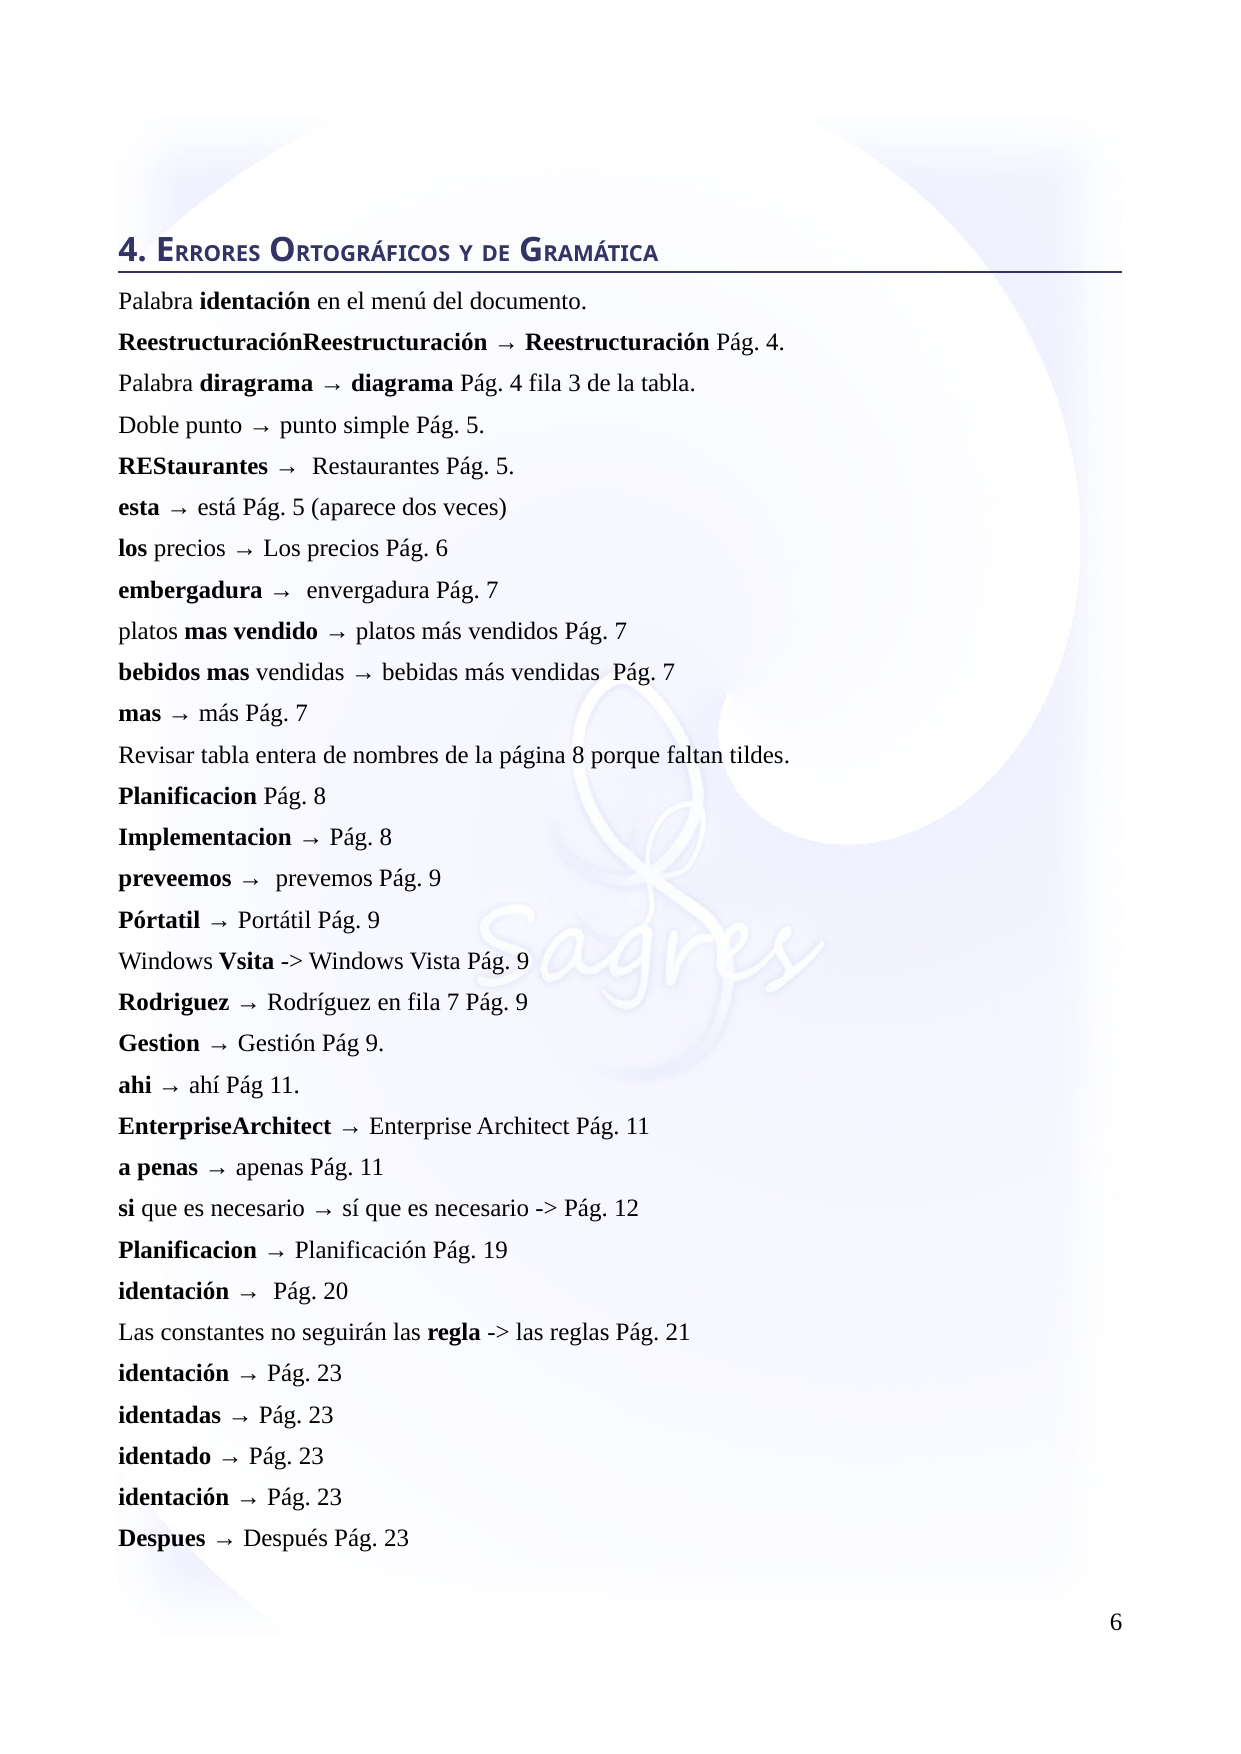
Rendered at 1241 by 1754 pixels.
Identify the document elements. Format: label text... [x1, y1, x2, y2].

picture [118, 1511, 1122, 1523]
text Despues → Después Pág. 23 [118, 1523, 1122, 1552]
picture [118, 273, 1122, 286]
picture [118, 1263, 1122, 1276]
picture [118, 480, 1122, 492]
picture [118, 356, 1122, 368]
text bebidos mas vendidas → bebidas más vendidas Pág. 7 [118, 657, 1122, 686]
text a penas → apenas Pág. 11 [118, 1152, 1122, 1181]
picture [118, 438, 1122, 451]
text identación → Pág. 23 [118, 1482, 1122, 1511]
picture [118, 397, 1122, 410]
text REStaurantes → Restaurantes Pág. 5. [118, 451, 1122, 480]
picture [118, 1057, 1122, 1070]
picture [118, 1098, 1122, 1111]
picture [118, 727, 1122, 740]
picture [118, 1470, 1122, 1482]
picture [118, 1016, 1122, 1028]
picture [118, 1181, 1122, 1193]
picture [118, 933, 1122, 946]
subtitle 4. Errores Ortográficos y de Gramática [118, 226, 1122, 271]
picture [118, 892, 1122, 905]
text identación → Pág. 23 [118, 1358, 1122, 1387]
text si que es necesario → sí que es necesario -> Pág. 12 [118, 1193, 1122, 1222]
text esta → está Pág. 5 (aparece dos veces) [118, 492, 1122, 521]
text Planificacion → Planificación Pág. 19 [118, 1235, 1122, 1263]
picture [118, 521, 1122, 533]
text embergadura → envergadura Pág. 7 [118, 575, 1122, 603]
picture [118, 645, 1122, 657]
text Planificacion Pág. 8 [118, 781, 1122, 810]
text Pórtatil → Portátil Pág. 9 [118, 905, 1122, 933]
text Las constantes no seguirán las regla -> las reglas Pág. 21 [118, 1317, 1122, 1346]
picture [118, 562, 1122, 575]
picture [118, 1346, 1122, 1358]
picture [118, 603, 1122, 616]
picture [118, 975, 1122, 987]
picture [118, 768, 1122, 781]
picture [118, 1387, 1122, 1400]
text EnterpriseArchitect → Enterprise Architect Pág. 11 [118, 1111, 1122, 1140]
text Revisar tabla entera de nombres de la página 8 porque faltan tildes. [118, 740, 1122, 768]
text ReestructuraciónReestructuración → Reestructuración Pág. 4. [118, 327, 1122, 356]
text platos mas vendido → platos más vendidos Pág. 7 [118, 616, 1122, 645]
text Palabra identación en el menú del documento. [118, 286, 1122, 315]
text Windows Vsita -> Windows Vista Pág. 9 [118, 946, 1122, 975]
text Implementacion → Pág. 8 [118, 822, 1122, 851]
picture [118, 1552, 1122, 1636]
text Rodriguez → Rodríguez en fila 7 Pág. 9 [118, 987, 1122, 1016]
text mas → más Pág. 7 [118, 698, 1122, 727]
text identado → Pág. 23 [118, 1441, 1122, 1470]
picture [118, 1222, 1122, 1235]
text Gestion → Gestión Pág 9. [118, 1028, 1122, 1057]
text los precios → Los precios Pág. 6 [118, 533, 1122, 562]
text Doble punto → punto simple Pág. 5. [118, 410, 1122, 438]
picture [118, 1305, 1122, 1317]
text ahi → ahí Pág 11. [118, 1070, 1122, 1098]
text preveemos → prevemos Pág. 9 [118, 863, 1122, 892]
picture [118, 315, 1122, 327]
text identadas → Pág. 23 [118, 1400, 1122, 1428]
picture [118, 1428, 1122, 1441]
text Palabra diragrama → diagrama Pág. 4 fila 3 de la tabla. [118, 368, 1122, 397]
picture [118, 851, 1122, 863]
picture [118, 1140, 1122, 1152]
picture [118, 118, 1122, 226]
picture [118, 810, 1122, 822]
picture [118, 686, 1122, 698]
text identación → Pág. 20 [118, 1276, 1122, 1305]
